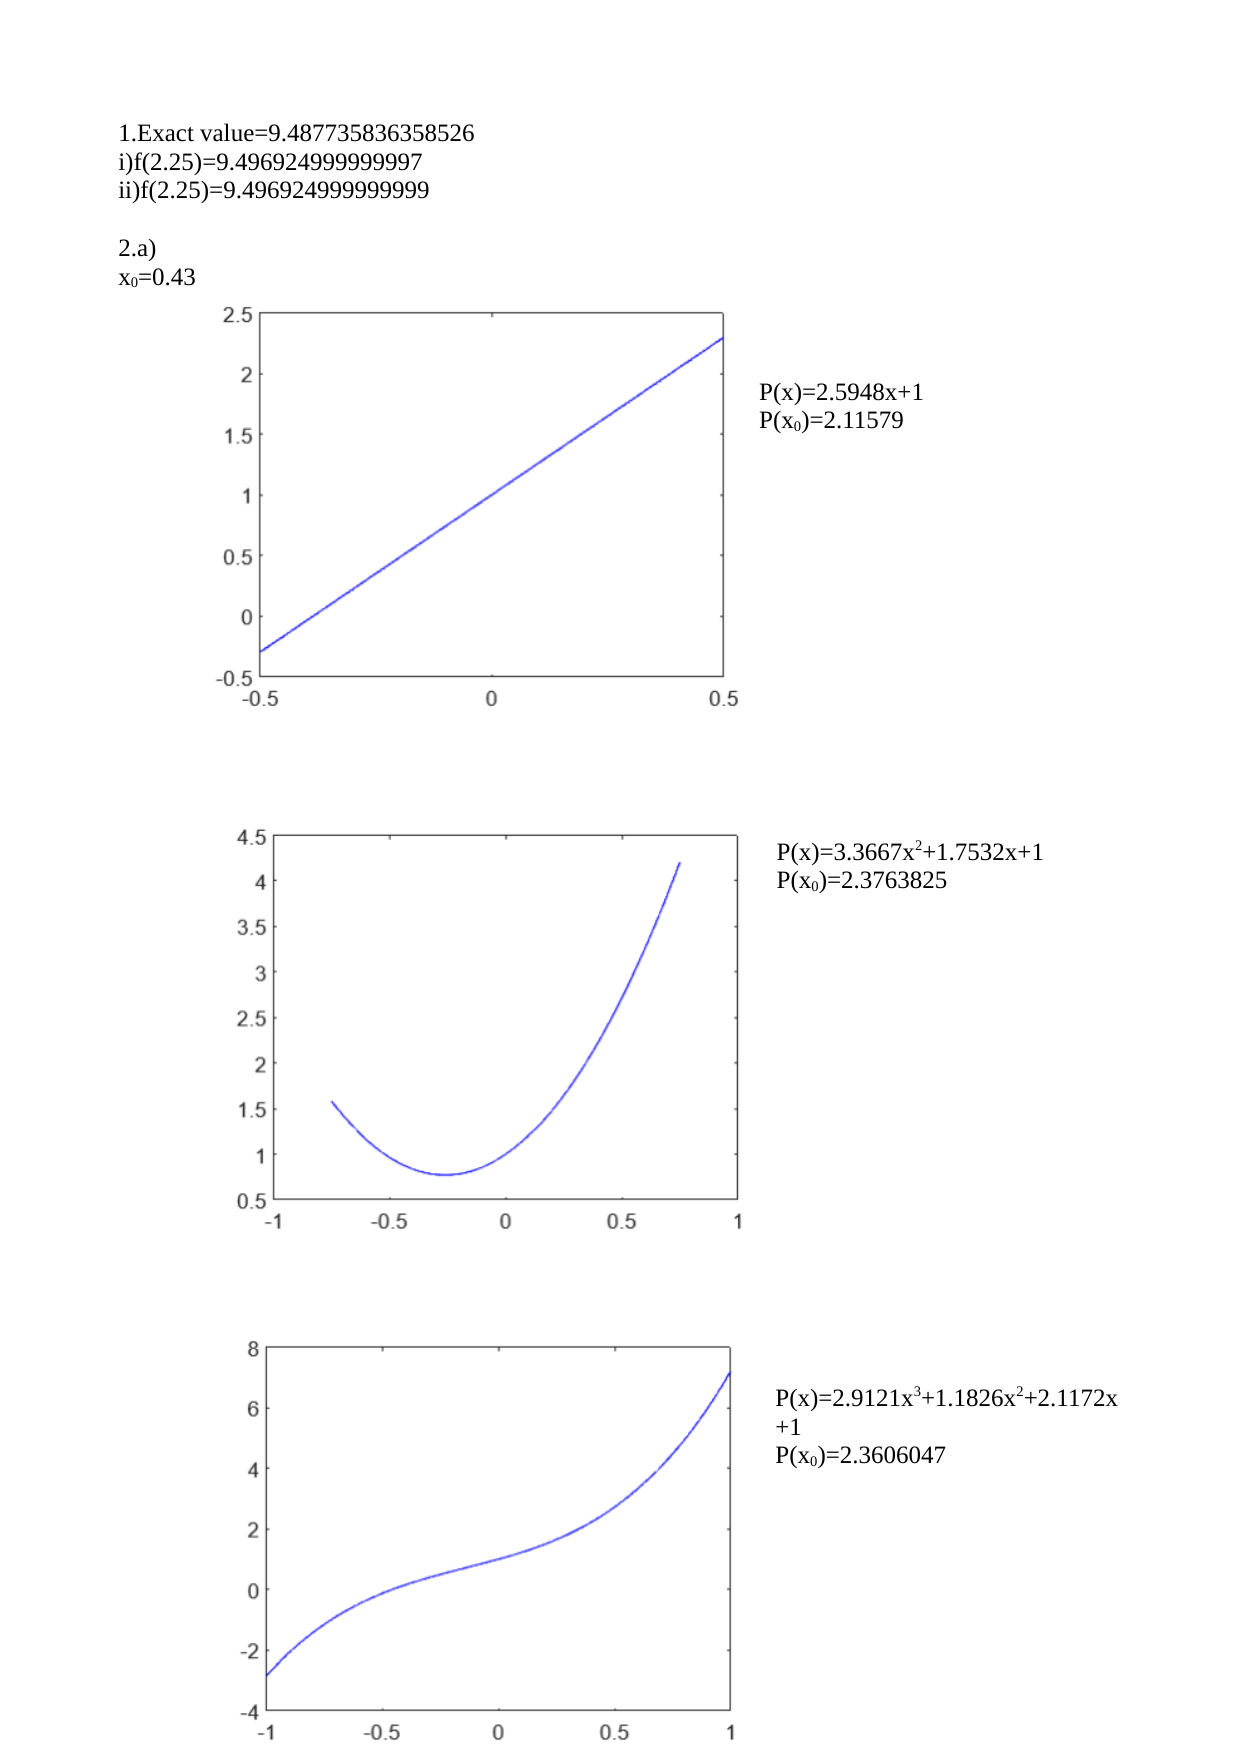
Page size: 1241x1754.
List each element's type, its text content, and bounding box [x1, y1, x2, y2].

text [118, 377, 193, 406]
text P(x)=2.5948x+1 [759, 377, 1122, 406]
text 2.a) [118, 233, 1122, 262]
text P(x0)=2.3763825 [777, 866, 1122, 894]
text 1.Exact value=9.487735836358526 [118, 118, 1122, 147]
text [118, 406, 193, 434]
text x0=0.43 [118, 262, 1122, 291]
text [118, 1383, 212, 1441]
text ii)f(2.25)=9.496924999999999 [118, 176, 1122, 204]
text P(x)=3.3667x2+1.7532x+1 [777, 837, 1122, 866]
picture [212, 1329, 775, 1751]
picture [203, 816, 777, 1245]
text [118, 866, 203, 894]
text [118, 837, 203, 866]
text P(x0)=2.11579 [759, 406, 1122, 434]
text [118, 1441, 212, 1469]
text P(x)=2.9121x3+1.1826x2+2.1172x+1 [775, 1383, 1122, 1441]
picture [193, 296, 759, 721]
text P(x0)=2.3606047 [775, 1441, 1122, 1469]
text i)f(2.25)=9.496924999999997 [118, 147, 1122, 176]
